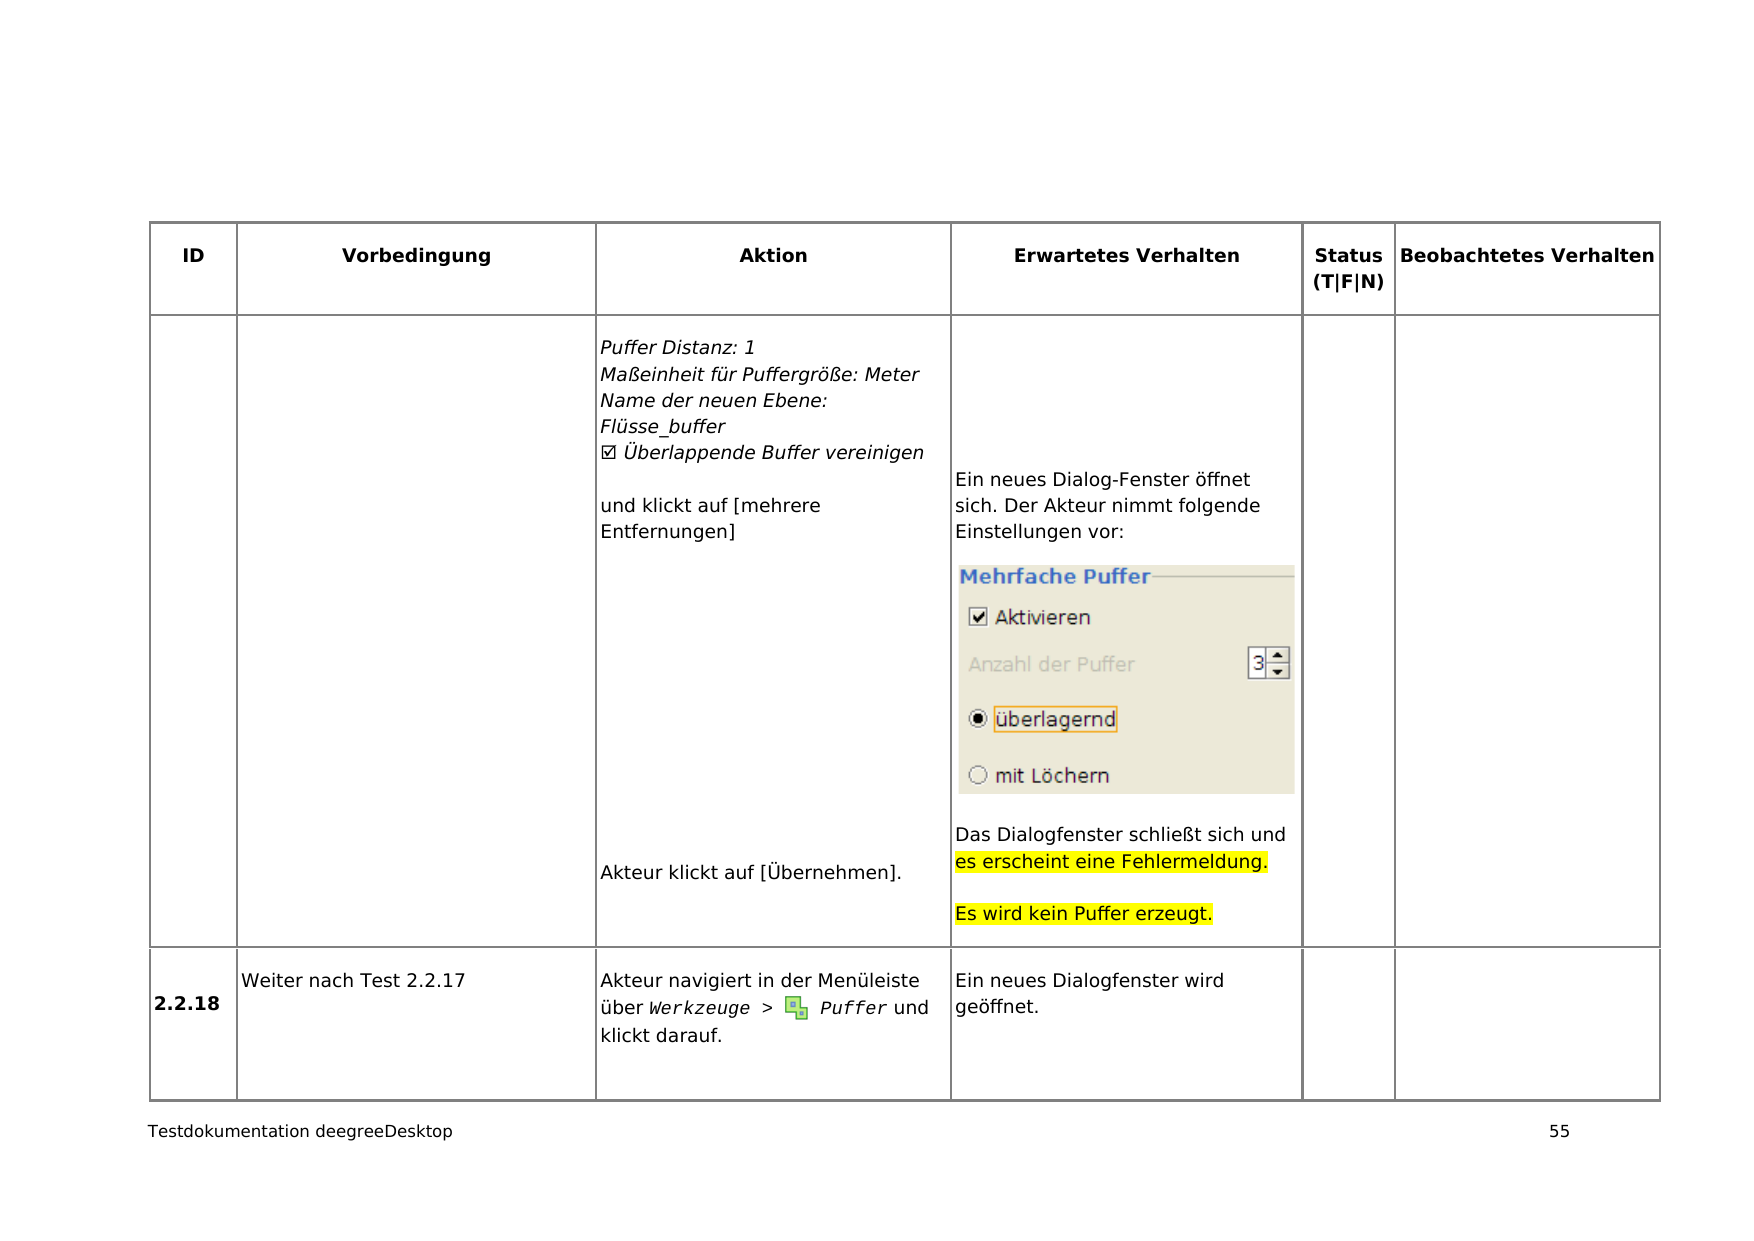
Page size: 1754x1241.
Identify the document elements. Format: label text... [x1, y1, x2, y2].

table_header Status (T|F|N) [1304, 224, 1394, 314]
table_cell [151, 949, 236, 1099]
table_cell [151, 316, 236, 946]
table_cell [1396, 949, 1659, 1099]
picture [784, 996, 809, 1021]
table_header Aktion [597, 224, 950, 314]
table_header Beobachtetes Verhalten [1396, 224, 1659, 314]
table_cell Ein neues Dialogfenster wird geöffnet. [952, 949, 1301, 1099]
table_cell Ein neues Dialog-Fenster öffnet sich. Der Akteur nimmt folgende Einstellungen vor: Das Dialogfenster schließt sich und es erscheint eine Fehlermeldung. Es wird kein Puffer erzeugt. [952, 316, 1301, 946]
table_header ID [151, 224, 236, 314]
table_cell [1304, 316, 1394, 946]
table_header Vorbedingung [238, 224, 595, 314]
table_cell Akteur navigiert in der Menüleiste über Werkzeuge > Puffer und klickt darauf. [597, 949, 950, 1099]
table_cell [1396, 316, 1659, 946]
table_cell Puffer Distanz: 1 Maßeinheit für Puffergröße: Meter Name der neuen Ebene: Flüsse_buffer  Überlappende Buffer vereinigen und klickt auf [mehrere Entfernungen] Akteur klickt auf [Übernehmen]. [597, 316, 950, 946]
table_header Erwartetes Verhalten [952, 224, 1301, 314]
table_cell Weiter nach Test 2.2.17 [238, 949, 595, 1099]
table_cell [238, 316, 595, 946]
table_cell [1304, 949, 1394, 1099]
picture [958, 565, 1295, 794]
